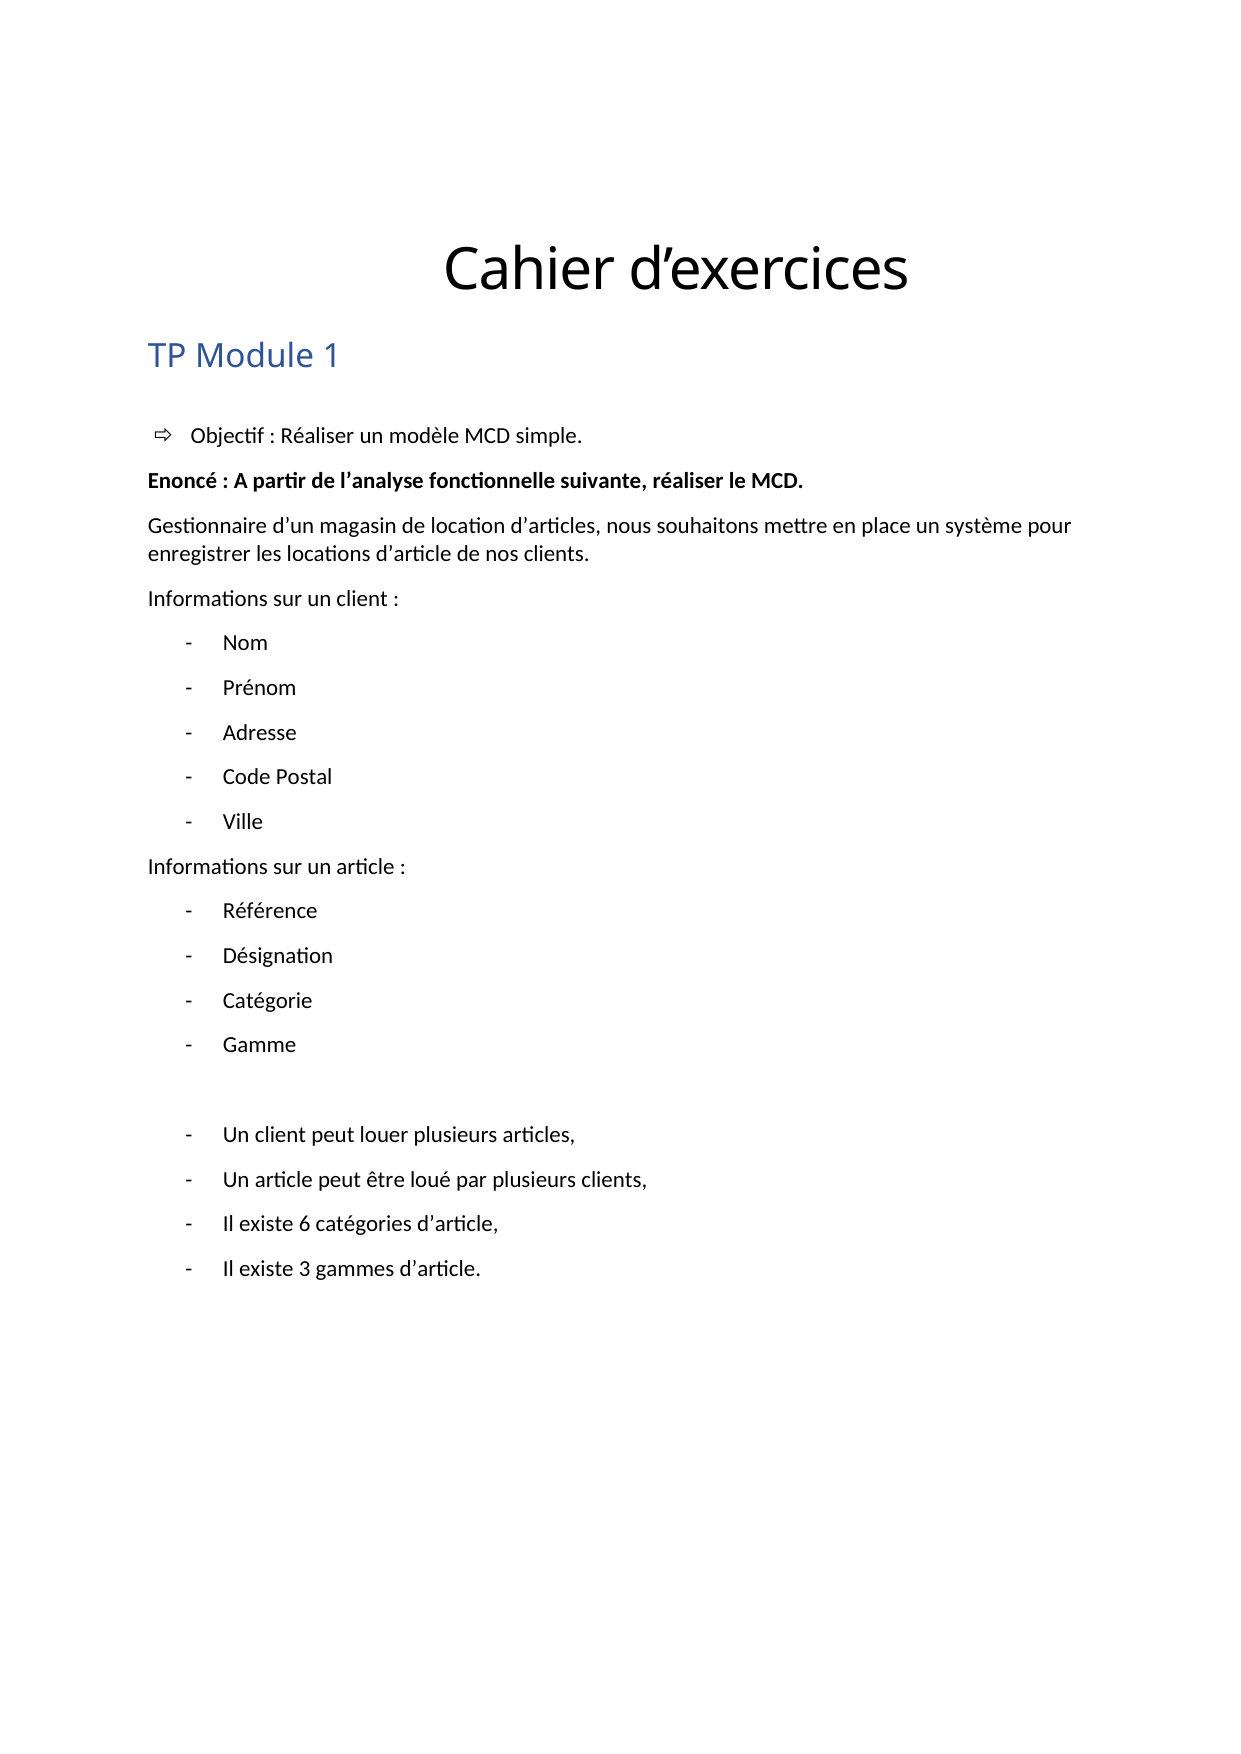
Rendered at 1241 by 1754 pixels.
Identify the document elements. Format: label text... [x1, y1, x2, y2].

list Adresse [185, 718, 1093, 746]
list Catégorie [185, 986, 1093, 1014]
list Référence [185, 897, 1093, 924]
list Il existe 3 gammes d’article. [185, 1254, 1093, 1282]
list Ville [185, 807, 1093, 835]
text Cahier d’exercices [369, 227, 1093, 307]
list Code Postal [185, 762, 1093, 791]
text Informations sur un client : [148, 584, 1093, 612]
list Objectif : Réaliser un modèle MCD simple. [153, 422, 1093, 450]
list Il existe 6 catégories d’article, [185, 1209, 1093, 1237]
text Informations sur un article : [148, 852, 1093, 880]
list Gamme [185, 1031, 1093, 1059]
list Un client peut louer plusieurs articles, [185, 1120, 1093, 1148]
subtitle TP Module 1 [148, 332, 1093, 377]
text Gestionnaire d’un magasin de location d’articles, nous souhaitons mettre en place un système pour enregistrer les locations d’article de nos clients. [148, 511, 1093, 567]
list Nom [185, 628, 1093, 656]
list Prénom [185, 673, 1093, 701]
list Un article peut être loué par plusieurs clients, [185, 1165, 1093, 1193]
text Enoncé : A partir de l’analyse fonctionnelle suivante, réaliser le MCD. [148, 466, 1093, 494]
list Désignation [185, 941, 1093, 969]
